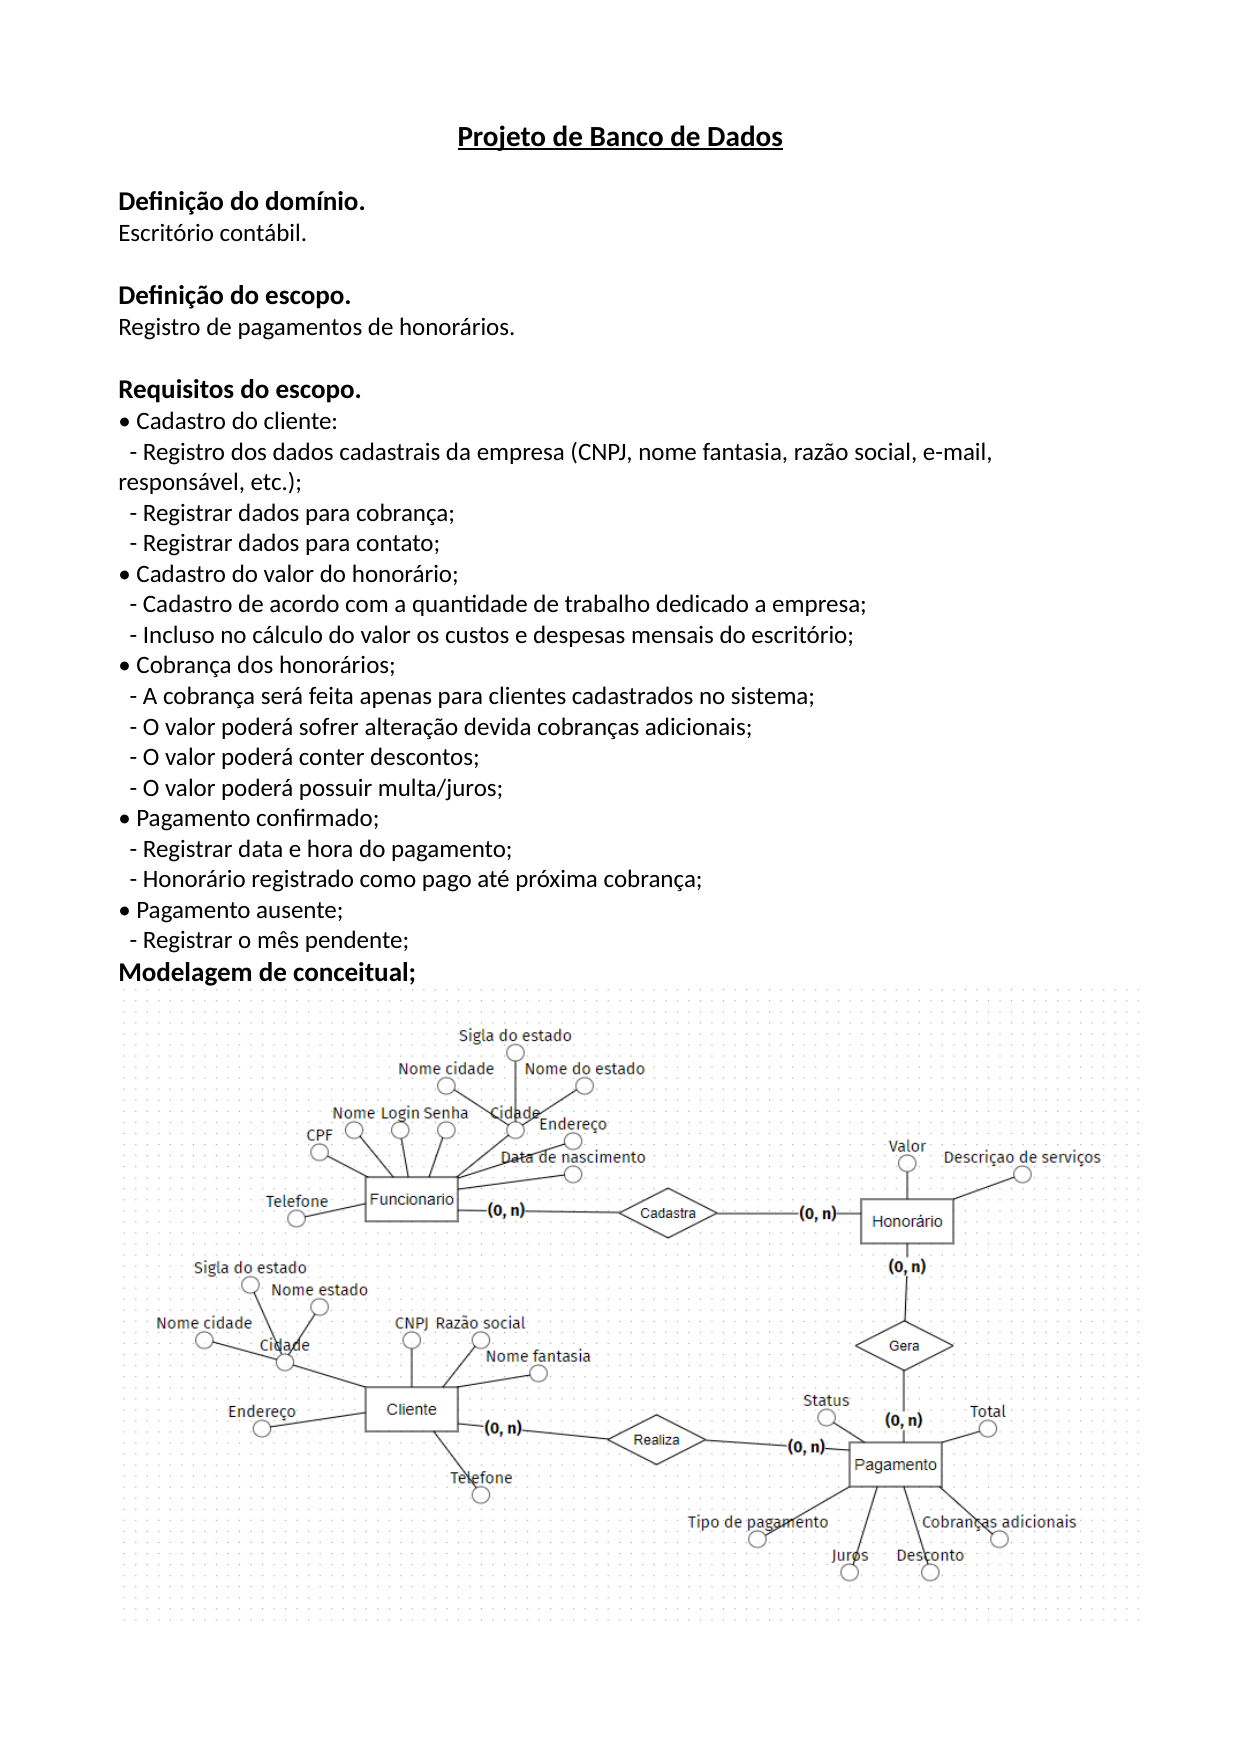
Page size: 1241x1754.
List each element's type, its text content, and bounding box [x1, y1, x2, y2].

text - O valor poderá possuir multa/juros; [118, 772, 1122, 802]
text • Cobrança dos honorários; [118, 649, 1122, 680]
text Definição do domínio. [118, 184, 1122, 217]
text - A cobrança será feita apenas para clientes cadastrados no sistema; [118, 680, 1122, 711]
text • Pagamento confirmado; [118, 802, 1122, 833]
text Requisitos do escopo. [118, 372, 1122, 405]
text • Pagamento ausente; [118, 894, 1122, 924]
text - Registrar o mês pendente;­ [118, 924, 1122, 955]
text - Honorário registrado como pago até próxima cobrança; [118, 863, 1122, 894]
text - Incluso no cálculo do valor os custos e despesas mensais do escritório; [118, 619, 1122, 649]
text - Registrar dados para contato; [118, 527, 1122, 558]
text Escritório contábil. [118, 217, 1122, 248]
text • Cadastro do cliente: [118, 405, 1122, 436]
text Registro de pagamentos de honorários. [118, 311, 1122, 342]
text - O valor poderá conter descontos; [118, 741, 1122, 772]
text - Cadastro de acordo com a quantidade de trabalho dedicado a empresa; [118, 588, 1122, 619]
text - Registrar dados para cobrança; [118, 497, 1122, 527]
text • Cadastro do valor do honorário; [118, 558, 1122, 588]
text Projeto de Banco de Dados [118, 118, 1122, 154]
text Modelagem de conceitual; [118, 955, 1122, 987]
text - O valor poderá sofrer alteração devida cobranças adicionais; [118, 711, 1122, 741]
text Definição do escopo. [118, 278, 1122, 311]
text - Registro dos dados cadastrais da empresa (CNPJ, nome fantasia, razão social, e-mail, responsável, etc.); [118, 436, 1122, 497]
text - Registrar data e hora do pagamento; [118, 833, 1122, 863]
